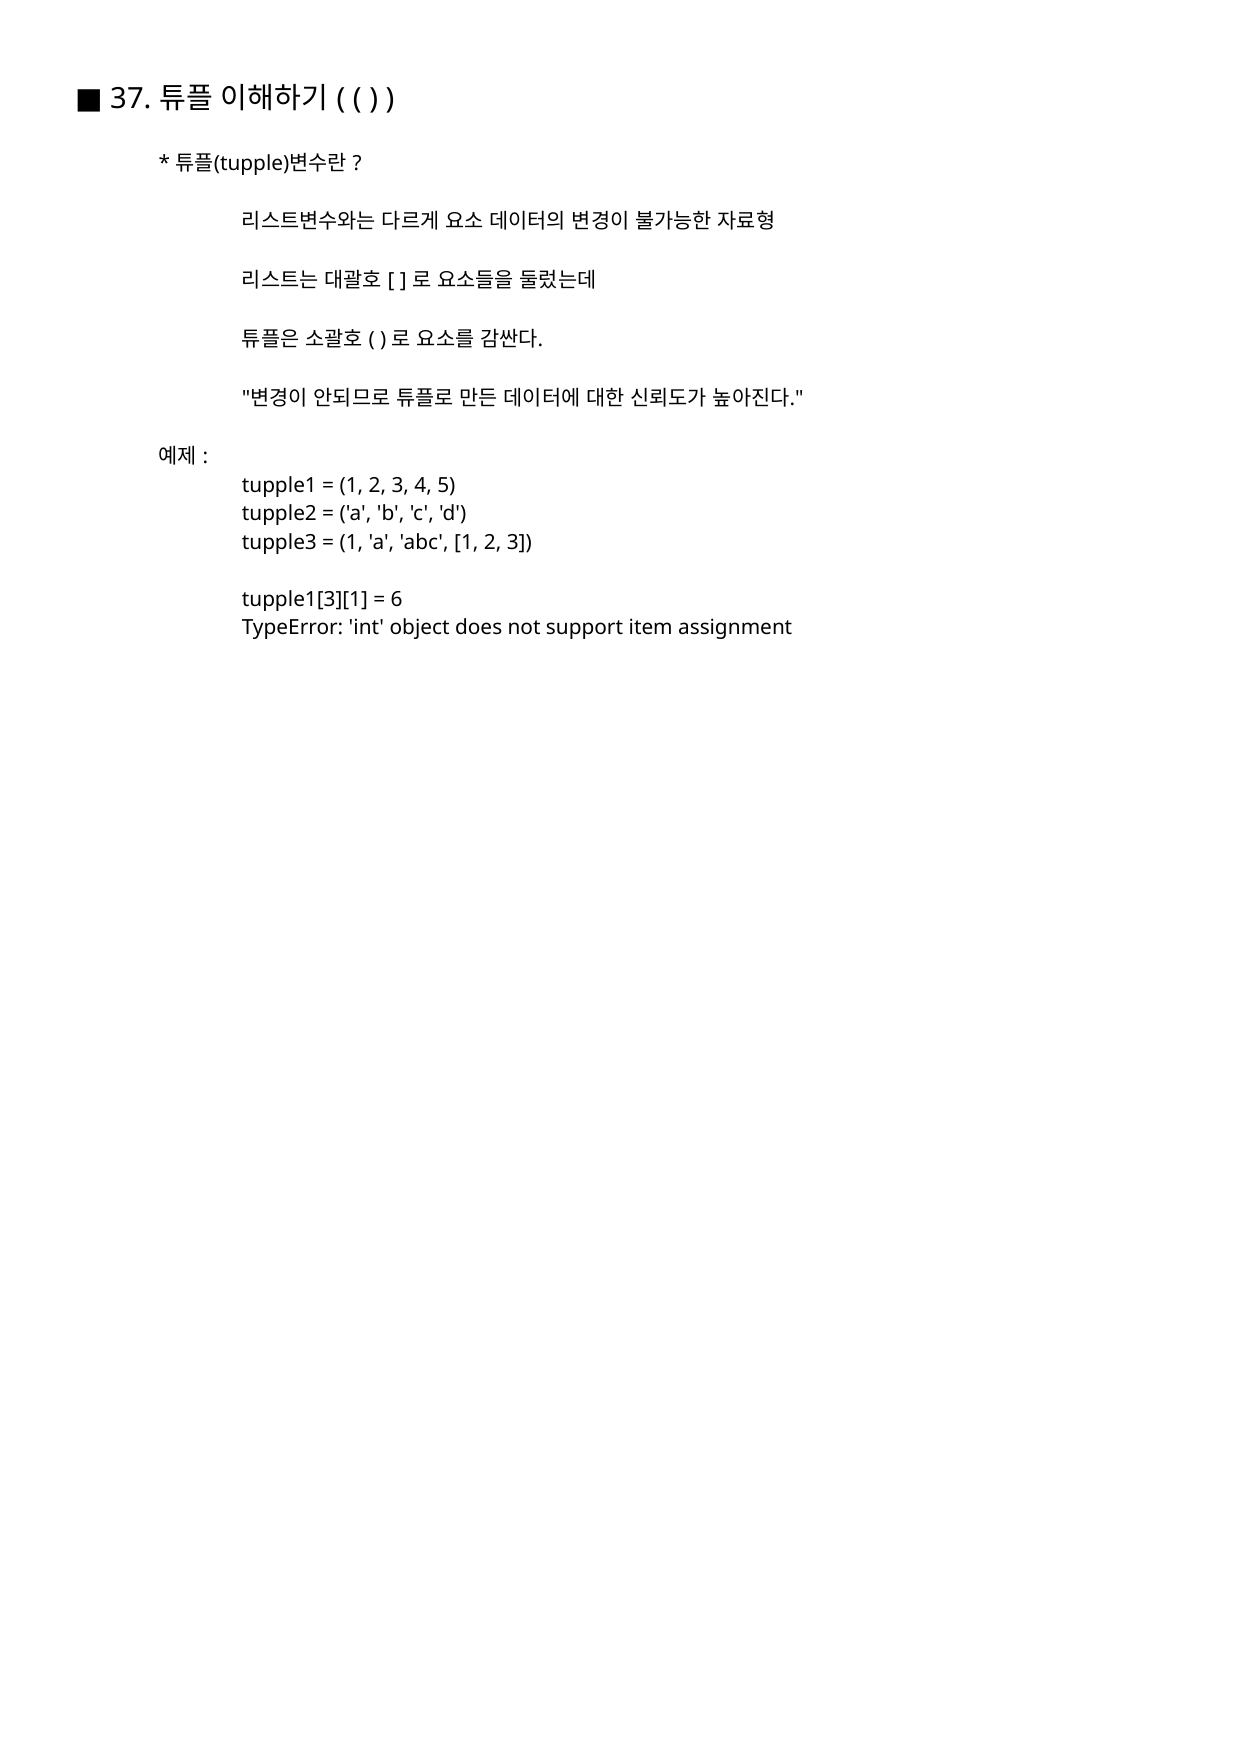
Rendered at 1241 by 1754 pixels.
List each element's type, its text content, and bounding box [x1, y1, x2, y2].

text 리스트는 대괄호 [ ] 로 요소들을 둘렀는데 [75, 263, 1165, 294]
text "변경이 안되므로 튜플로 만든 데이터에 대한 신뢰도가 높아진다." [75, 381, 1165, 411]
text 예제 : [75, 439, 1165, 470]
text tupple3 = (1, 'a', 'abc', [1, 2, 3]) [75, 527, 1165, 555]
subtitle ■ 37. 튜플 이해하기 ( ( ) ) [75, 75, 1165, 117]
text TypeError: 'int' object does not support item assignment [75, 612, 1165, 641]
text 리스트변수와는 다르게 요소 데이터의 변경이 불가능한 자료형 [75, 204, 1165, 235]
text * 튜플(tupple)변수란 ? [75, 146, 1165, 176]
text tupple1 = (1, 2, 3, 4, 5) [75, 470, 1165, 498]
text tupple2 = ('a', 'b', 'c', 'd') [75, 498, 1165, 527]
text 튜플은 소괄호 ( ) 로 요소를 감싼다. [75, 322, 1165, 352]
text tupple1[3][1] = 6 [75, 584, 1165, 612]
